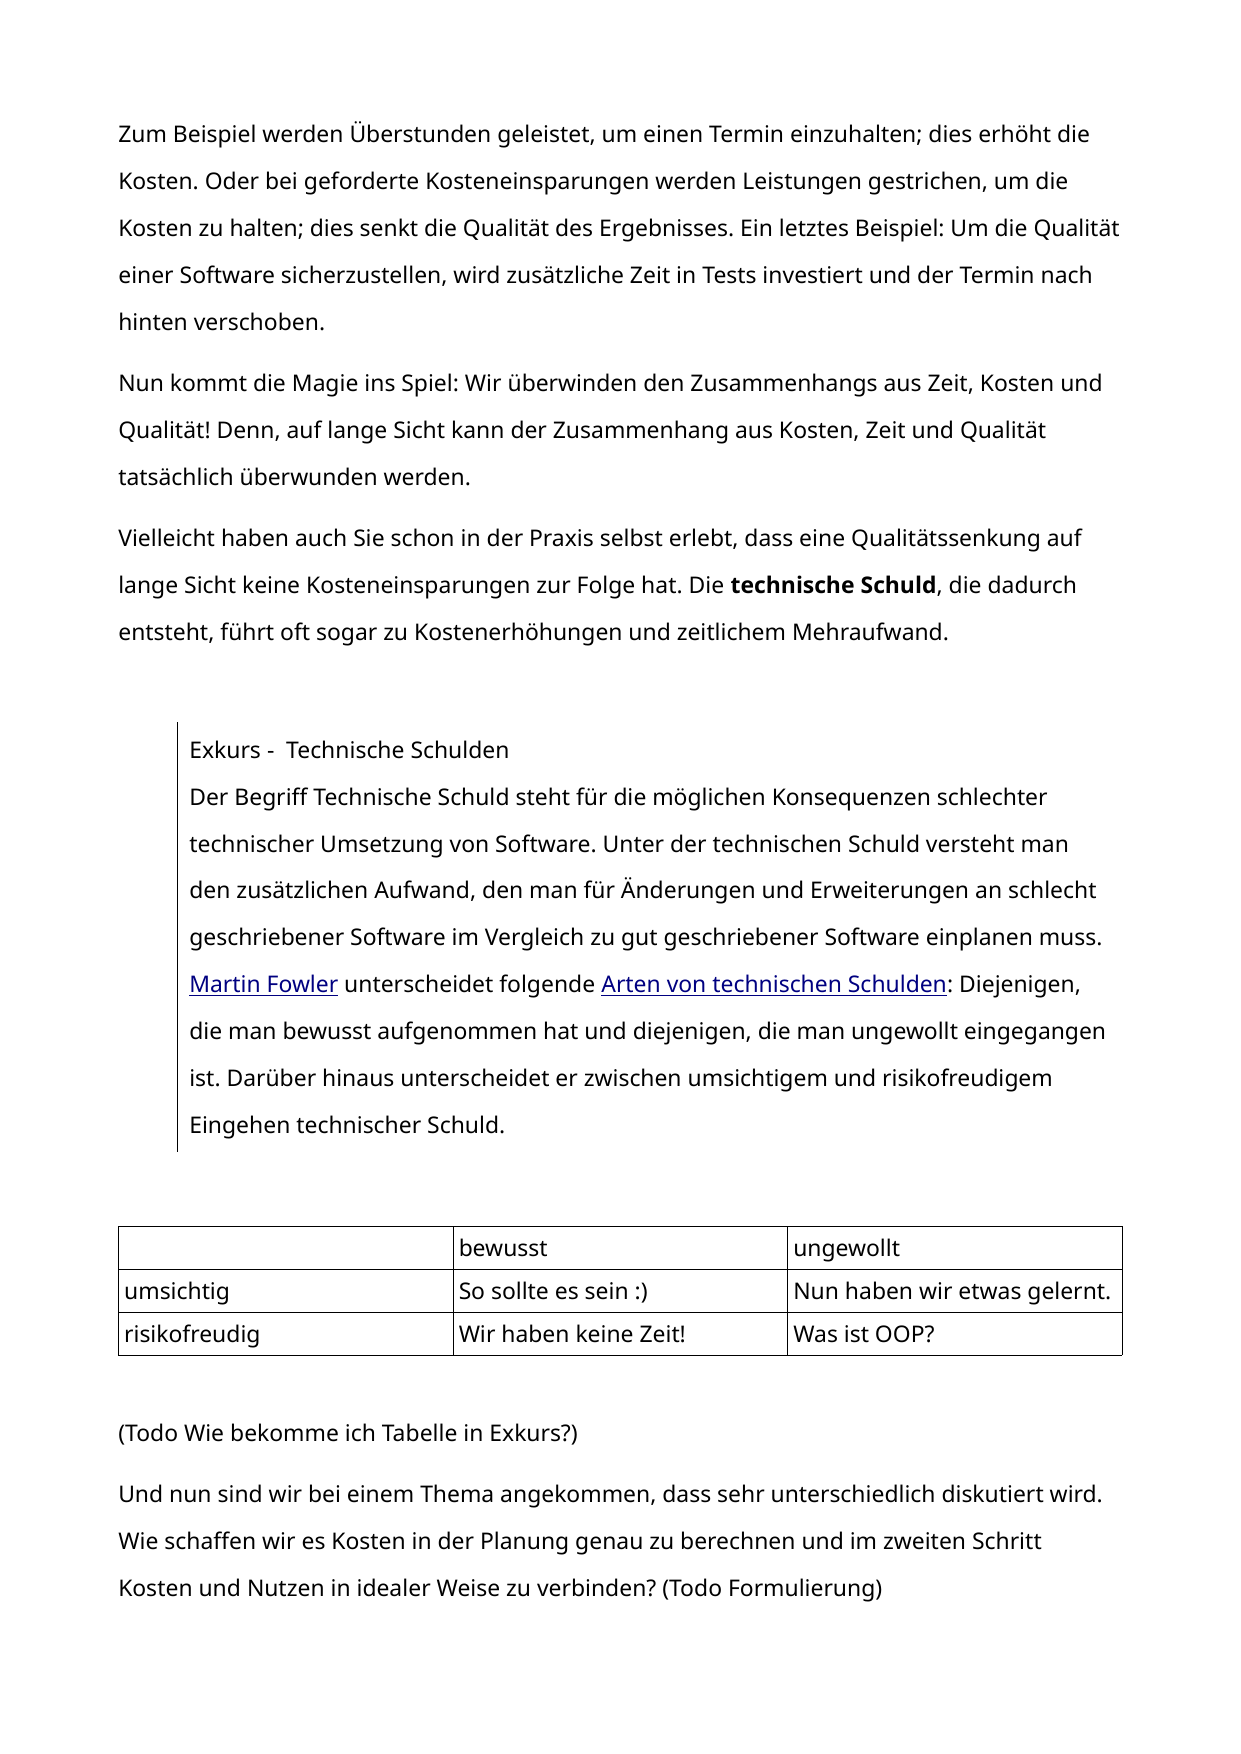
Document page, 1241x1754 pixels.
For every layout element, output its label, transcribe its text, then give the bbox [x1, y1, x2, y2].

table_header [119, 1227, 453, 1269]
table_header ungewollt [788, 1227, 1122, 1269]
table_cell Nun haben wir etwas gelernt. [788, 1270, 1122, 1312]
table_cell umsichtig [119, 1270, 453, 1312]
table_header bewusst [454, 1227, 787, 1269]
text Und nun sind wir bei einem Thema angekommen, dass sehr unterschiedlich diskutiert wird. Wie schaffen wir es Kosten in der Planung genau zu berechnen und im zweiten Schritt Kosten und Nutzen in idealer Weise zu verbinden? (Todo Formulierung) [118, 1478, 1122, 1603]
text Zum Beispiel werden Überstunden geleistet, um einen Termin einzuhalten; dies erhöht die Kosten. Oder bei geforderte Kosteneinsparungen werden Leistungen gestrichen, um die Kosten zu halten; dies senkt die Qualität des Ergebnisses. Ein letztes Beispiel: Um die Qualität einer Software sicherzustellen, wird zusätzliche Zeit in Tests investiert und der Termin nach hinten verschoben. [118, 118, 1122, 337]
text Nun kommt die Magie ins Spiel: Wir überwinden den Zusammenhangs aus Zeit, Kosten und Qualität! Denn, auf lange Sicht kann der Zusammenhang aus Kosten, Zeit und Qualität tatsächlich überwunden werden. [118, 367, 1122, 492]
text Exkurs - Technische Schulden Der Begriff Technische Schuld steht für die möglichen Konsequenzen schlechter technischer Umsetzung von Software. Unter der technischen Schuld versteht man den zusätzlichen Aufwand, den man für Änderungen und Erweiterungen an schlecht geschriebener Software im Vergleich zu gut geschriebener Software einplanen muss. Martin Fowler unterscheidet folgende Arten von technischen Schulden: Diejenigen, die man bewusst aufgenommen hat und diejenigen, die man ungewollt eingegangen ist. Darüber hinaus unterscheidet er zwischen umsichtigem und risikofreudigem Eingehen technischer Schuld. [178, 722, 1122, 1152]
table_cell So sollte es sein :) [454, 1270, 787, 1312]
table_cell risikofreudig [119, 1313, 453, 1355]
table_cell Wir haben keine Zeit! [454, 1313, 787, 1355]
table_cell Was ist OOP? [788, 1313, 1122, 1355]
text (Todo Wie bekomme ich Tabelle in Exkurs?) [118, 1416, 1122, 1448]
text Vielleicht haben auch Sie schon in der Praxis selbst erlebt, dass eine Qualitätssenkung auf lange Sicht keine Kosteneinsparungen zur Folge hat. Die technische Schuld, die dadurch entsteht, führt oft sogar zu Kostenerhöhungen und zeitlichem Mehraufwand. [118, 522, 1122, 647]
